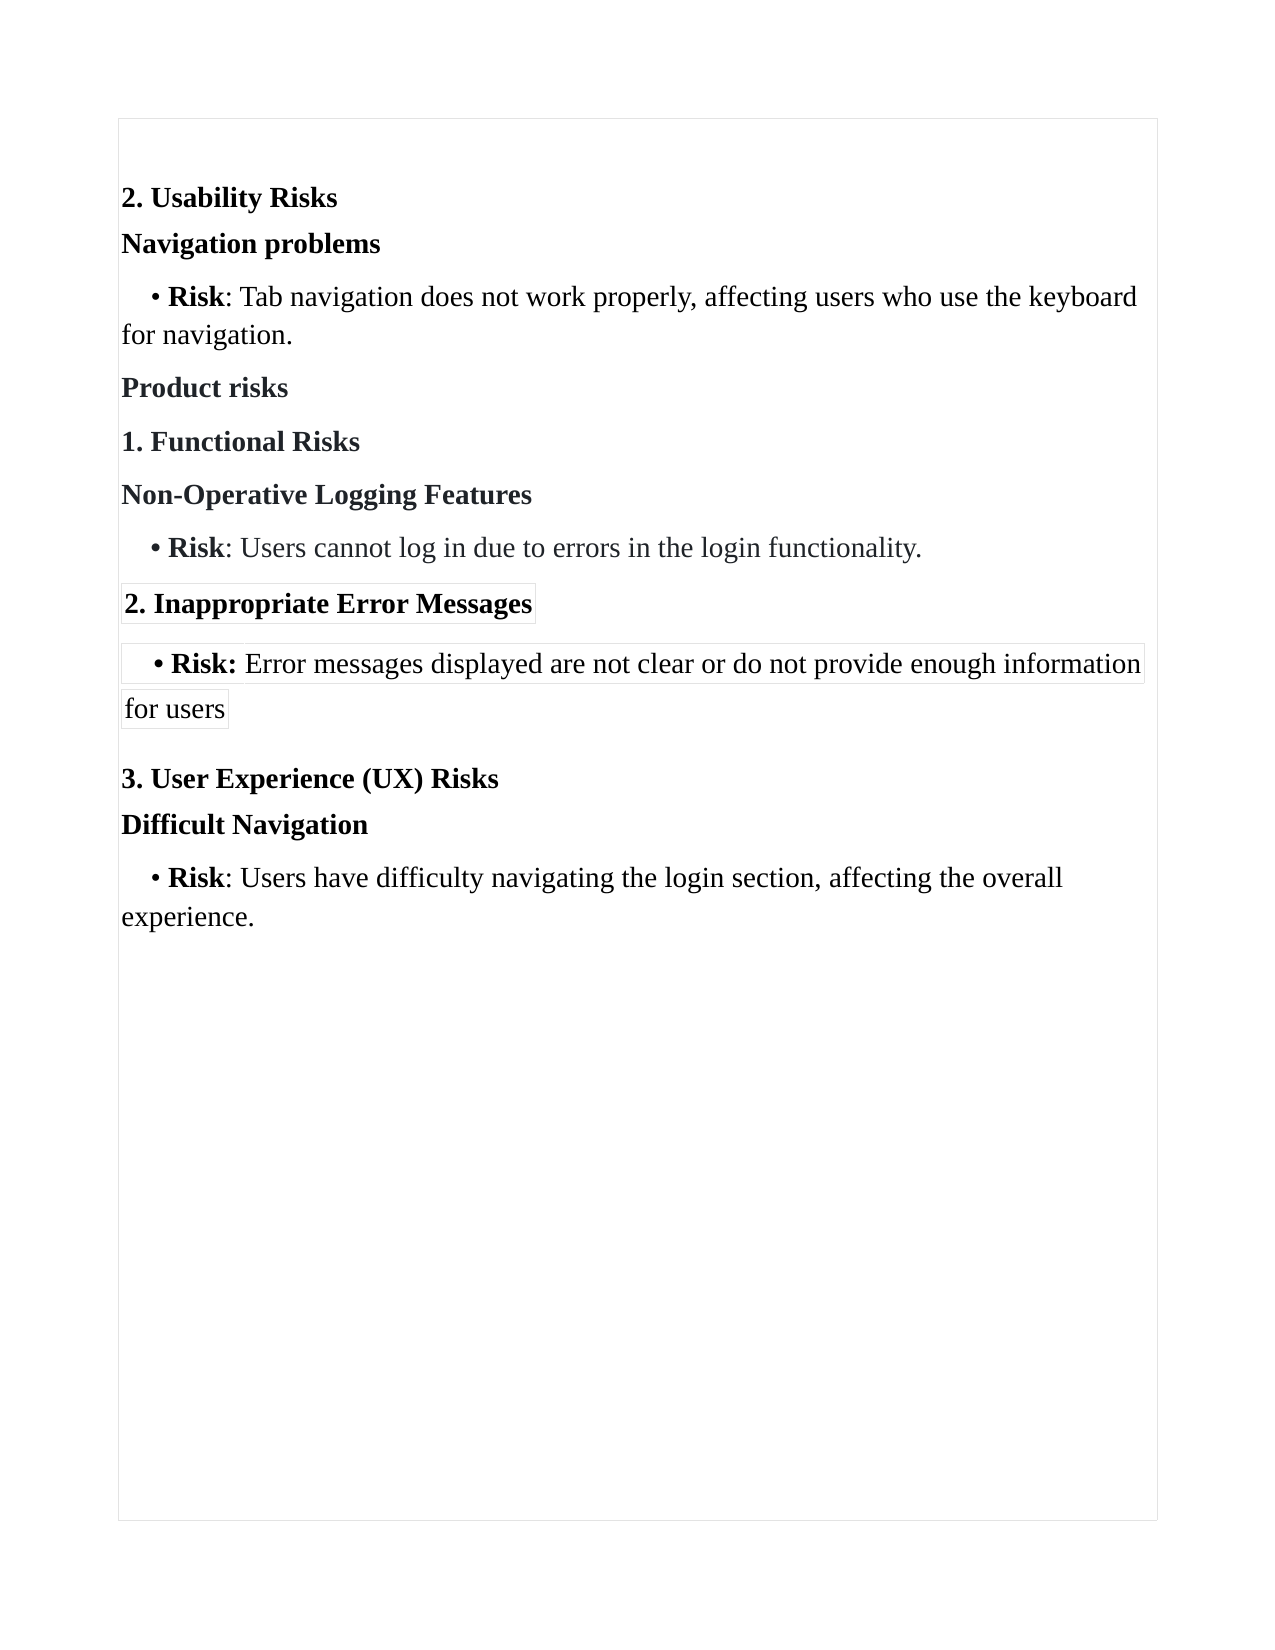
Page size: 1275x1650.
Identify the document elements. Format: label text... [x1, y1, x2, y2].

text Navigation problems [119, 223, 1157, 259]
text • Risk: Users have difficulty navigating the login section, affecting the overall experience. [119, 857, 1157, 932]
text Product risks [119, 367, 1157, 404]
text Non-Operative Logging Features [119, 474, 1157, 510]
text 2. Inappropriate Error Messages [119, 580, 1157, 623]
text Difficult Navigation [119, 804, 1157, 841]
subtitle 2. Usability Risks [119, 177, 1157, 213]
text • Risk: Tab navigation does not work properly, affecting users who use the keyboard for navigation. [119, 276, 1157, 351]
text 1. Functional Risks [119, 421, 1157, 457]
text • Risk: Users cannot log in due to errors in the login functionality. [119, 527, 1157, 563]
text • Risk: Error messages displayed are not clear or do not provide enough information for users [119, 640, 1157, 728]
subtitle 3. User Experience (UX) Risks [119, 758, 1157, 795]
